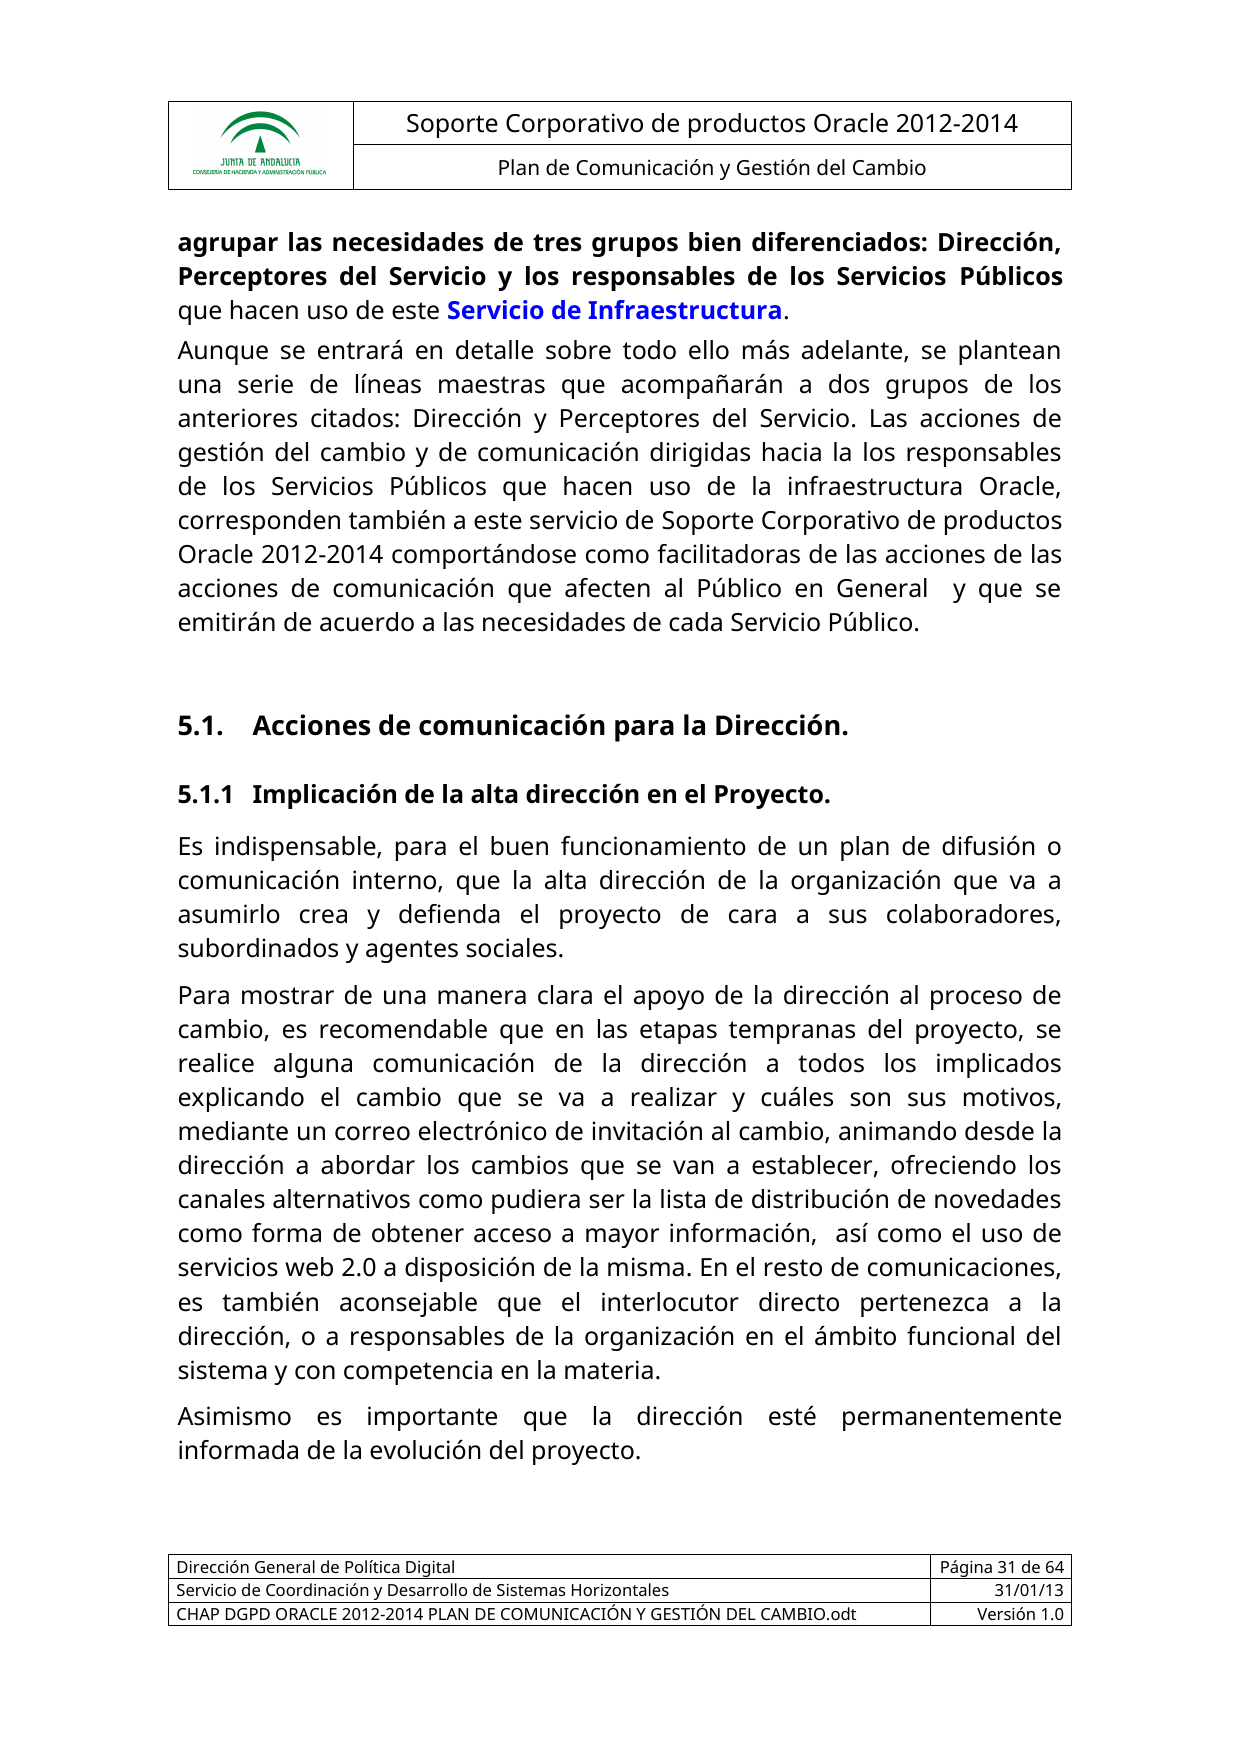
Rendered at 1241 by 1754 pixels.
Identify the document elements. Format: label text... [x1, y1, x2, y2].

text Es indispensable, para el buen funcionamiento de un plan de difusión o comunicación interno, que la alta dirección de la organización que va a asumirlo crea y defienda el proyecto de cara a sus colaboradores, subordinados y agentes sociales. [177, 829, 1063, 965]
text Para mostrar de una manera clara el apoyo de la dirección al proceso de cambio, es recomendable que en las etapas tempranas del proyecto, se realice alguna comunicación de la dirección a todos los implicados explicando el cambio que se va a realizar y cuáles son sus motivos, mediante un correo electrónico de invitación al cambio, animando desde la dirección a abordar los cambios que se van a establecer, ofreciendo los canales alternativos como pudiera ser la lista de distribución de novedades como forma de obtener acceso a mayor información, así como el uso de servicios web 2.0 a disposición de la misma. En el resto de comunicaciones, es también aconsejable que el interlocutor directo pertenezca a la dirección, o a responsables de la organización en el ámbito funcional del sistema y con competencia en la materia. [177, 978, 1063, 1386]
subtitle Implicación de la alta dirección en el Proyecto. [177, 779, 1063, 810]
text Asimismo es importante que la dirección esté permanentemente informada de la evolución del proyecto. [177, 1399, 1063, 1467]
subtitle Acciones de comunicación para la Dirección. [177, 710, 1063, 741]
text agrupar las necesidades de tres grupos bien diferenciados: Dirección, Perceptores del Servicio y los responsables de los Servicios Públicos que hacen uso de este Servicio de Infraestructura. [177, 224, 1063, 327]
text Aunque se entrará en detalle sobre todo ello más adelante, se plantean una serie de líneas maestras que acompañarán a dos grupos de los anteriores citados: Dirección y Perceptores del Servicio. Las acciones de gestión del cambio y de comunicación dirigidas hacia la los responsables de los Servicios Públicos que hacen uso de la infraestructura Oracle, corresponden también a este servicio de Soporte Corporativo de productos Oracle 2012-2014 comportándose como facilitadoras de las acciones de las acciones de comunicación que afecten al Público en General y que se emitirán de acuerdo a las necesidades de cada Servicio Público. [177, 333, 1063, 639]
picture [192, 110, 327, 175]
